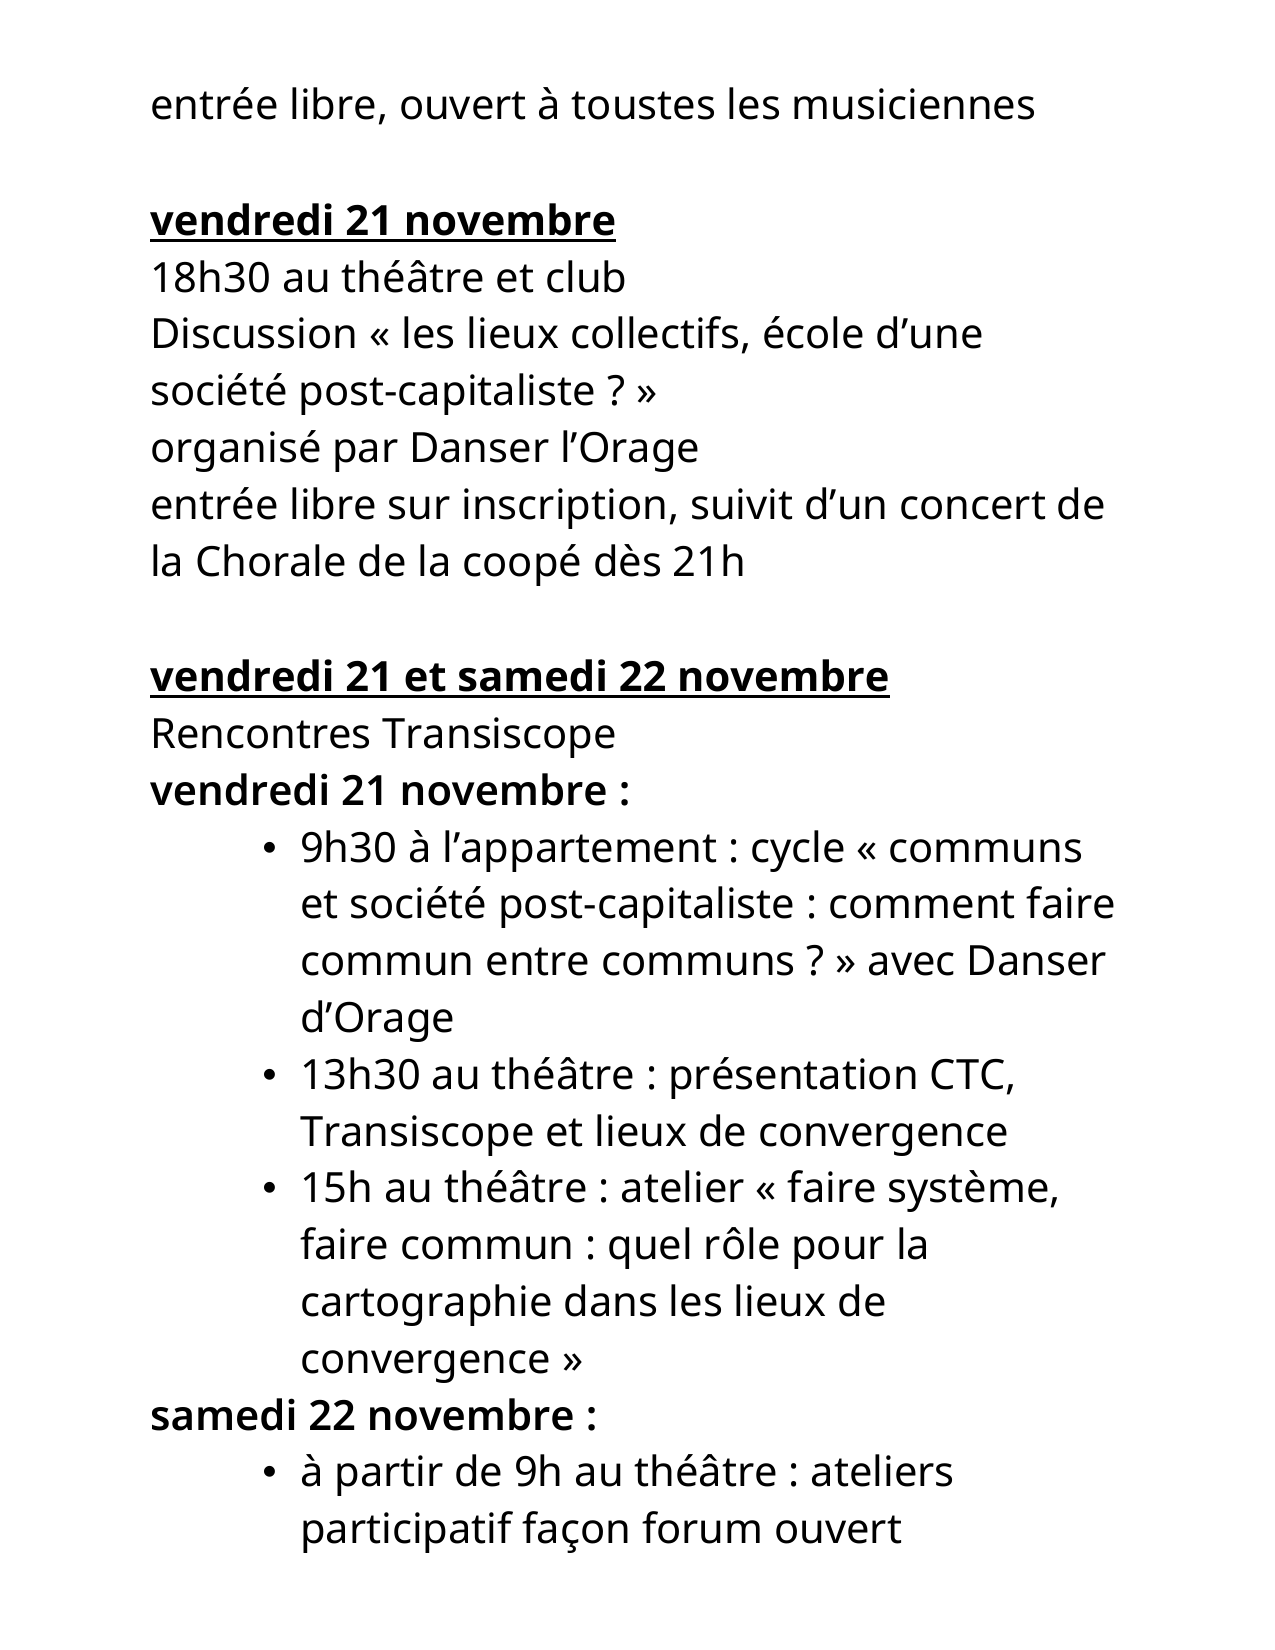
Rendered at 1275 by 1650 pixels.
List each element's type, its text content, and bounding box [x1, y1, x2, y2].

list à partir de 9h au théâtre : ateliers participatif façon forum ouvert [262, 1442, 1125, 1556]
list 15h au théâtre : atelier « faire système, faire commun : quel rôle pour la cartographie dans les lieux de convergence » [262, 1158, 1125, 1385]
subtitle vendredi 21 novembre : [150, 761, 1125, 818]
list 9h30 à l’appartement : cycle « communs et société post-capitaliste : comment faire commun entre communs ? » avec Danser d’Orage [262, 818, 1125, 1045]
text entrée libre, ouvert à toustes les musiciennes [150, 75, 1125, 132]
text organisé par Danser l’Orage [150, 418, 1125, 475]
subtitle vendredi 21 et samedi 22 novembre [150, 647, 1125, 704]
list 13h30 au théâtre : présentation CTC, Transiscope et lieux de convergence [262, 1045, 1125, 1158]
text Discussion « les lieux collectifs, école d’une société post-capitaliste ? » [150, 304, 1125, 418]
subtitle samedi 22 novembre : [150, 1385, 1125, 1442]
text Rencontres Transiscope [150, 704, 1125, 761]
text entrée libre sur inscription, suivit d’un concert de la Chorale de la coopé dès 21h [150, 475, 1125, 588]
subtitle vendredi 21 novembre [150, 191, 1125, 248]
text 18h30 au théâtre et club [150, 248, 1125, 304]
